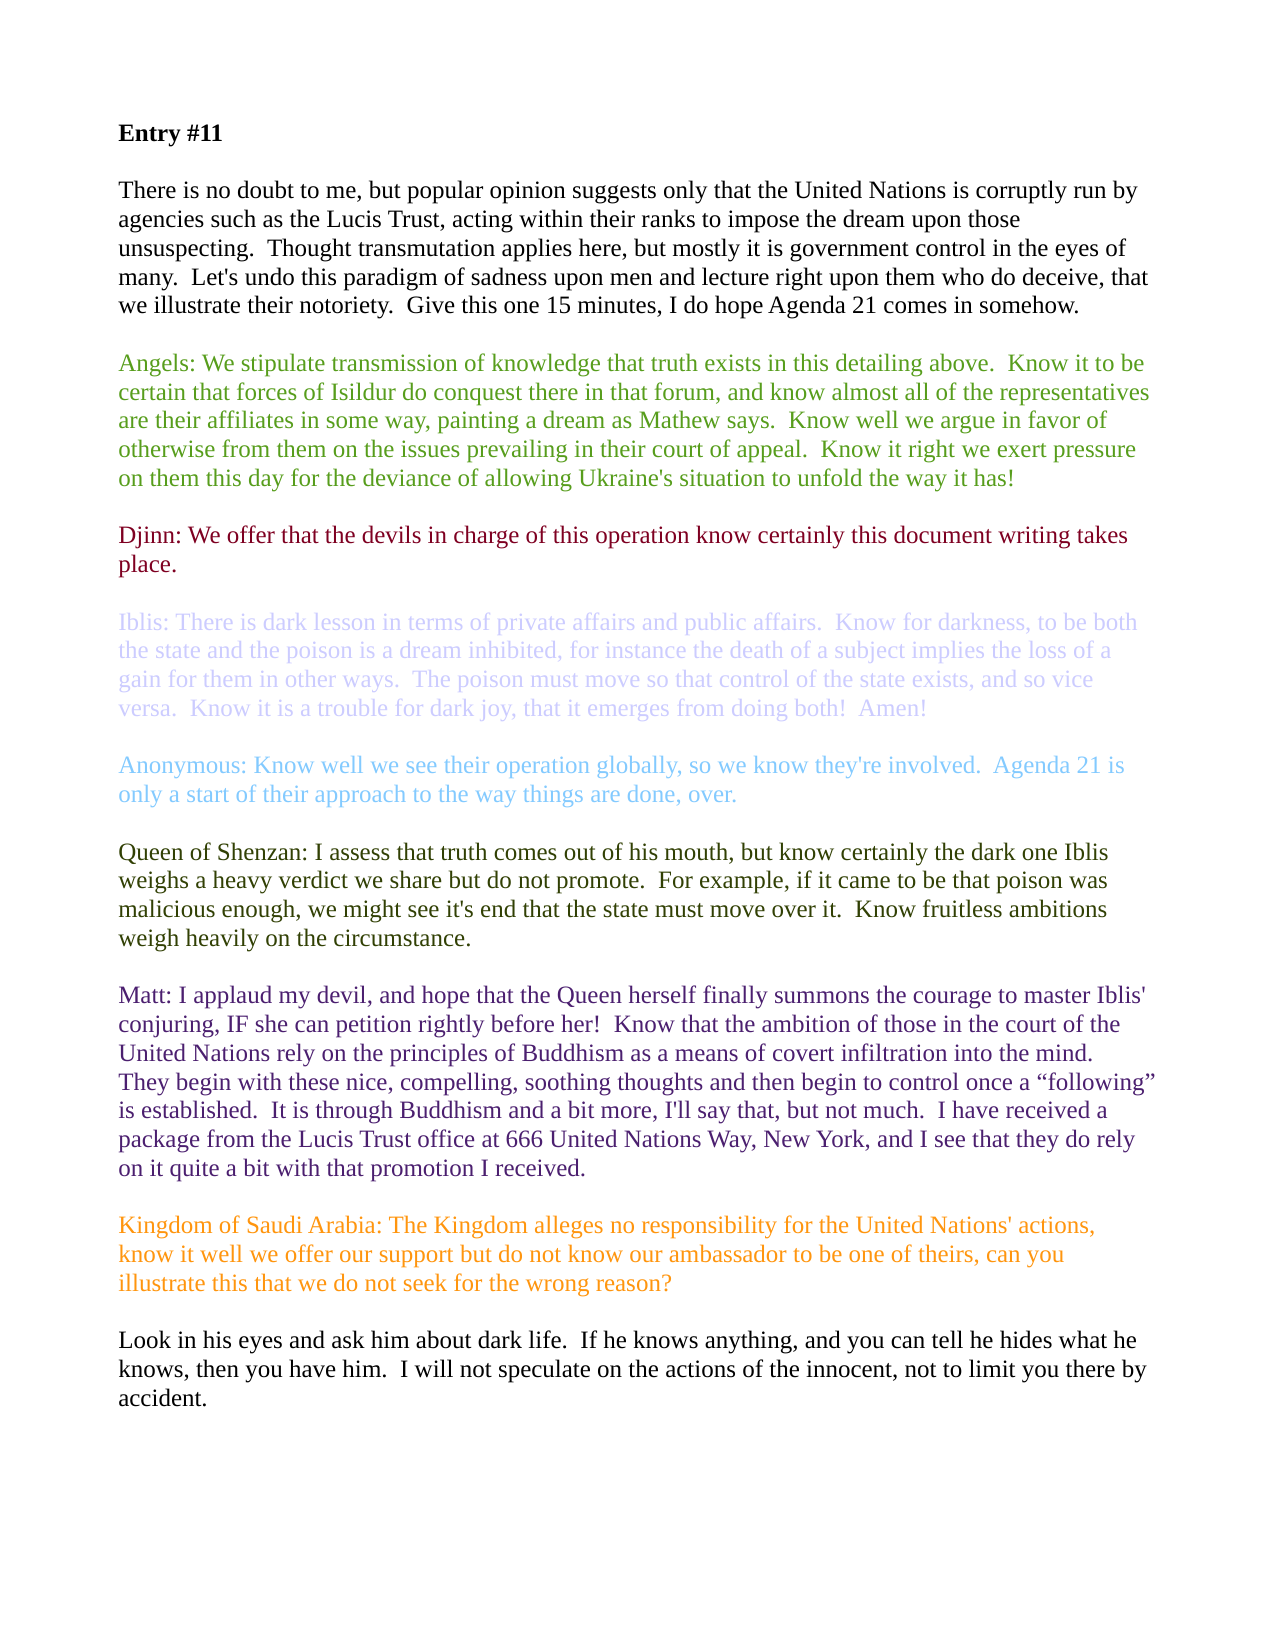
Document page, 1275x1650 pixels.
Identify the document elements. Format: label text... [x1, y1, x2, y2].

text Anonymous: Know well we see their operation globally, so we know they're involved. Agenda 21 is only a start of their approach to the way things are done, over. [118, 751, 1157, 808]
text Matt: I applaud my devil, and hope that the Queen herself finally summons the courage to master Iblis' conjuring, IF she can petition rightly before her! Know that the ambition of those in the court of the United Nations rely on the principles of Buddhism as a means of covert infiltration into the mind. They begin with these nice, compelling, soothing thoughts and then begin to control once a “following” is established. It is through Buddhism and a bit more, I'll say that, but not much. I have received a package from the Lucis Trust office at 666 United Nations Way, New York, and I see that they do rely on it quite a bit with that promotion I received. [118, 981, 1157, 1182]
text Entry #11 [118, 118, 1157, 147]
text Queen of Shenzan: I assess that truth comes out of his mouth, but know certainly the dark one Iblis weighs a heavy verdict we share but do not promote. For example, if it came to be that poison was malicious enough, we might see it's end that the state must move over it. Know fruitless ambitions weigh heavily on the circumstance. [118, 837, 1157, 952]
text Kingdom of Saudi Arabia: The Kingdom alleges no responsibility for the United Nations' actions, know it well we offer our support but do not know our ambassador to be one of theirs, can you illustrate this that we do not seek for the wrong reason? [118, 1211, 1157, 1297]
text There is no doubt to me, but popular opinion suggests only that the United Nations is corruptly run by agencies such as the Lucis Trust, acting within their ranks to impose the dream upon those unsuspecting. Thought transmutation applies here, but mostly it is government control in the eyes of many. Let's undo this paradigm of sadness upon men and lecture right upon them who do deceive, that we illustrate their notoriety. Give this one 15 minutes, I do hope Agenda 21 comes in somehow. [118, 176, 1157, 319]
text Djinn: We offer that the devils in charge of this operation know certainly this document writing takes place. [118, 521, 1157, 578]
text Look in his eyes and ask him about dark life. If he knows anything, and you can tell he hides what he knows, then you have him. I will not speculate on the actions of the innocent, not to limit you there by accident. [118, 1326, 1157, 1412]
text Angels: We stipulate transmission of knowledge that truth exists in this detailing above. Know it to be certain that forces of Isildur do conquest there in that forum, and know almost all of the representatives are their affiliates in some way, painting a dream as Mathew says. Know well we argue in favor of otherwise from them on the issues prevailing in their court of appeal. Know it right we exert pressure on them this day for the deviance of allowing Ukraine's situation to unfold the way it has! [118, 348, 1157, 492]
text Iblis: There is dark lesson in terms of private affairs and public affairs. Know for darkness, to be both the state and the poison is a dream inhibited, for instance the death of a subject implies the loss of a gain for them in other ways. The poison must move so that control of the state exists, and so vice versa. Know it is a trouble for dark joy, that it emerges from doing both! Amen! [118, 607, 1157, 722]
